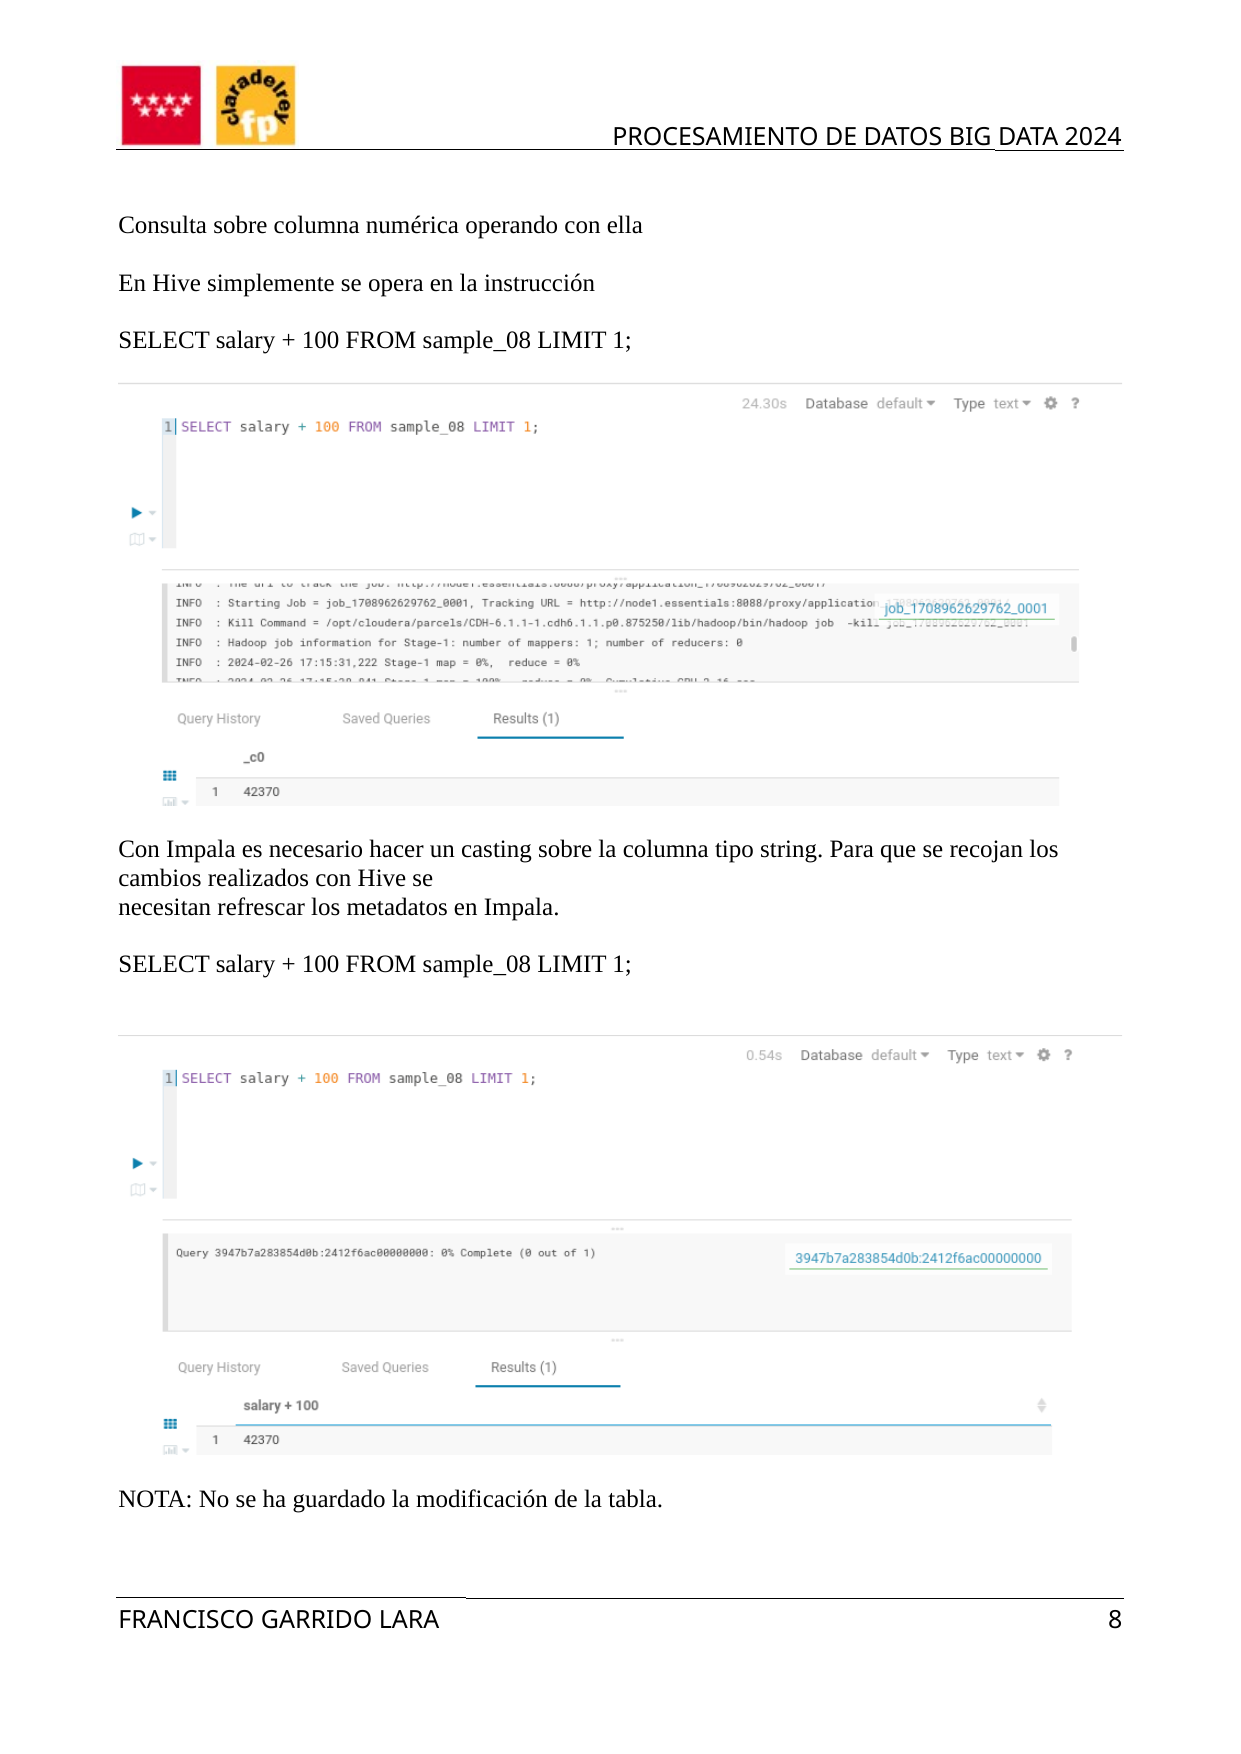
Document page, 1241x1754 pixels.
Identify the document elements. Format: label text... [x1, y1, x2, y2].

text SELECT salary + 100 FROM sample_08 LIMIT 1; [118, 949, 1122, 978]
text En Hive simplemente se opera en la instrucción [118, 268, 1122, 297]
text SELECT salary + 100 FROM sample_08 LIMIT 1; [118, 325, 1122, 354]
text Con Impala es necesario hacer un casting sobre la columna tipo string. Para que se recojan los cambios realizados con Hive se [118, 834, 1122, 892]
text NOTA: No se ha guardado la modificación de la tabla. [118, 1455, 1122, 1512]
picture [118, 382, 1123, 806]
picture [116, 60, 299, 149]
picture [118, 1035, 1123, 1455]
text necesitan refrescar los metadatos en Impala. [118, 892, 1122, 921]
text Consulta sobre columna numérica operando con ella [118, 210, 1122, 239]
